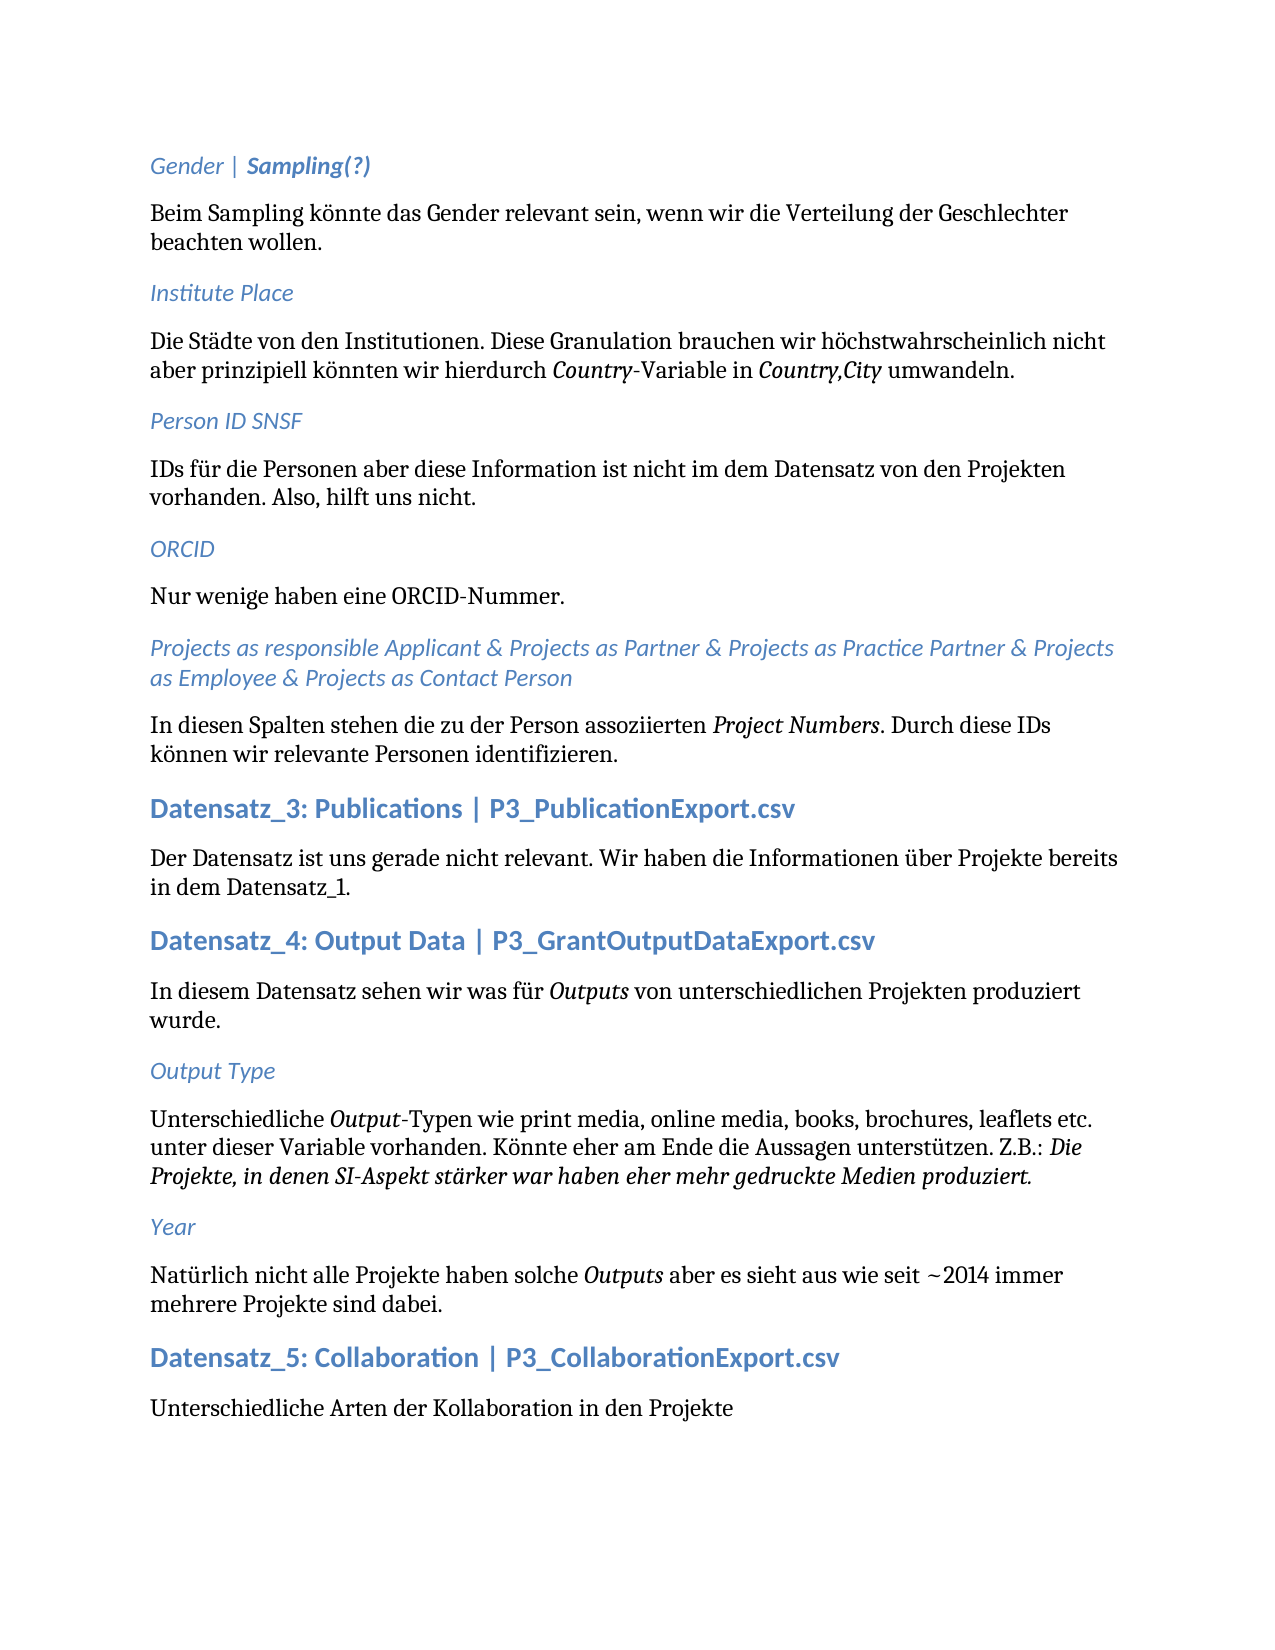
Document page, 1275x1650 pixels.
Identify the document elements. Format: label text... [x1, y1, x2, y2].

subtitle Datensatz_3: Publications | P3_PublicationExport.csv [150, 790, 1125, 825]
subtitle Person ID SNSF [150, 405, 1125, 436]
text Unterschiedliche Arten der Kollaboration in den Projekte [150, 1393, 1125, 1422]
text Die Städte von den Institutionen. Diese Granulation brauchen wir höchstwahrscheinlich nicht aber prinzipiell könnten wir hierdurch Country-Variable in Country,City umwandeln. [150, 327, 1125, 384]
text Nur wenige haben eine ORCID-Nummer. [150, 582, 1125, 611]
subtitle Datensatz_5: Collaboration | P3_CollaborationExport.csv [150, 1339, 1125, 1375]
subtitle ORCID [150, 533, 1125, 563]
text In diesen Spalten stehen die zu der Person assoziierten Project Numbers. Durch diese IDs können wir relevante Personen identifizieren. [150, 711, 1125, 769]
text Unterschiedliche Output-Typen wie print media, online media, books, brochures, leaflets etc. unter dieser Variable vorhanden. Könnte eher am Ende die Aussagen unterstützen. Z.B.: Die Projekte, in denen SI-Aspekt stärker war haben eher mehr gedruckte Medien produziert. [150, 1104, 1125, 1191]
text Natürlich nicht alle Projekte haben solche Outputs aber es sieht aus wie seit ~2014 immer mehrere Projekte sind dabei. [150, 1261, 1125, 1318]
text IDs für die Personen aber diese Information ist nicht im dem Datensatz von den Projekten vorhanden. Also, hilft uns nicht. [150, 454, 1125, 512]
text In diesem Datensatz sehen wir was für Outputs von unterschiedlichen Projekten produziert wurde. [150, 977, 1125, 1034]
subtitle Year [150, 1212, 1125, 1242]
text Der Datensatz ist uns gerade nicht relevant. Wir haben die Informationen über Projekte bereits in dem Datensatz_1. [150, 844, 1125, 902]
text Beim Sampling könnte das Gender relevant sein, wenn wir die Verteilung der Geschlechter beachten wollen. [150, 199, 1125, 257]
subtitle Datensatz_4: Output Data | P3_GrantOutputDataExport.csv [150, 922, 1125, 958]
subtitle Gender | Sampling(?) [150, 150, 1125, 181]
subtitle Output Type [150, 1055, 1125, 1086]
subtitle Institute Place [150, 278, 1125, 308]
subtitle Projects as responsible Applicant & Projects as Partner & Projects as Practice Partner & Projects as Employee & Projects as Contact Person [150, 632, 1125, 693]
